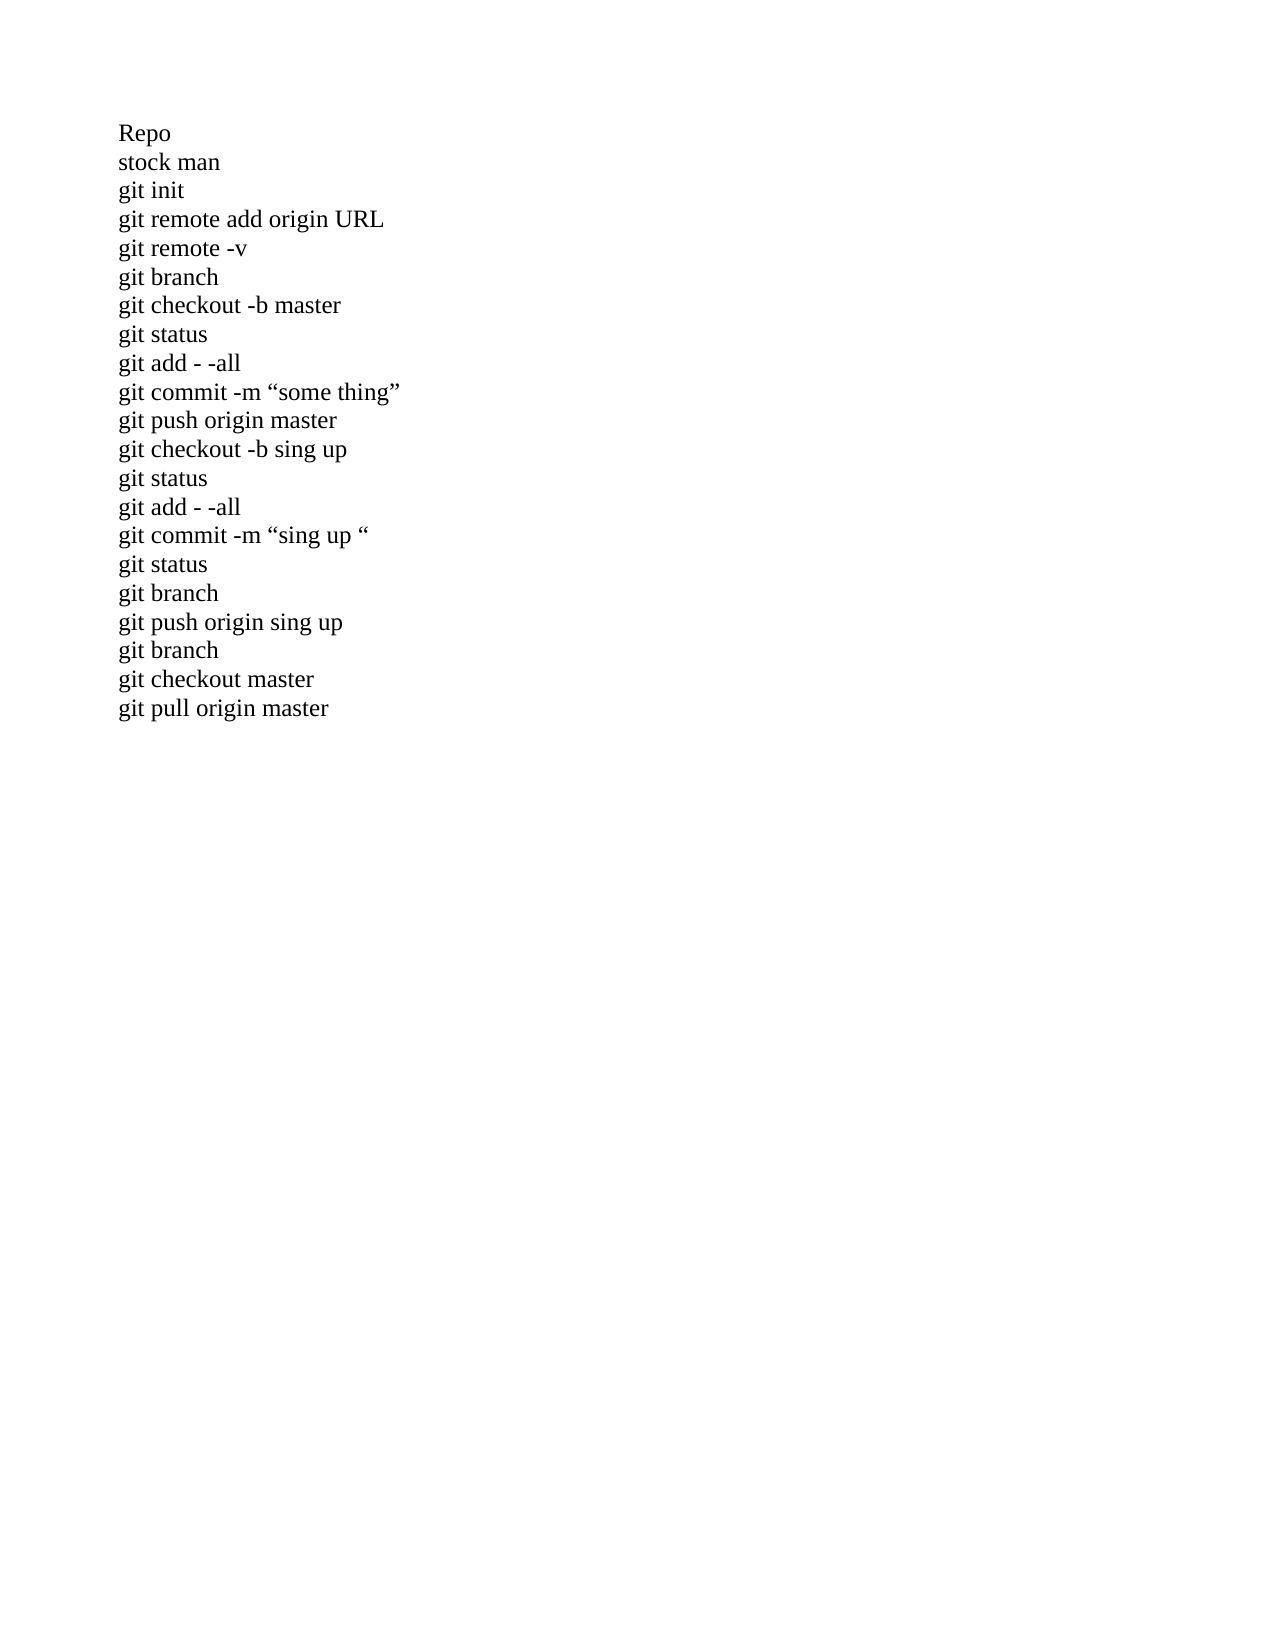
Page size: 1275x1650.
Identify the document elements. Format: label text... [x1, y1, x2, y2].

text git status [118, 319, 1157, 348]
text stock man [118, 147, 1157, 176]
text git status [118, 549, 1157, 578]
text git pull origin master [118, 693, 1157, 722]
text git checkout master [118, 664, 1157, 693]
text git push origin sing up [118, 607, 1157, 636]
text git branch [118, 262, 1157, 291]
text git branch [118, 578, 1157, 607]
text git branch [118, 636, 1157, 664]
text git status [118, 463, 1157, 492]
text git add - -all [118, 348, 1157, 377]
text git init [118, 176, 1157, 204]
text git commit -m “some thing” [118, 377, 1157, 406]
text git push origin master [118, 406, 1157, 434]
text git checkout -b master [118, 291, 1157, 319]
text git checkout -b sing up [118, 434, 1157, 463]
text Repo [118, 118, 1157, 147]
text git remote -v [118, 233, 1157, 262]
text git commit -m “sing up “ [118, 521, 1157, 549]
text git remote add origin URL [118, 204, 1157, 233]
text git add - -all [118, 492, 1157, 521]
